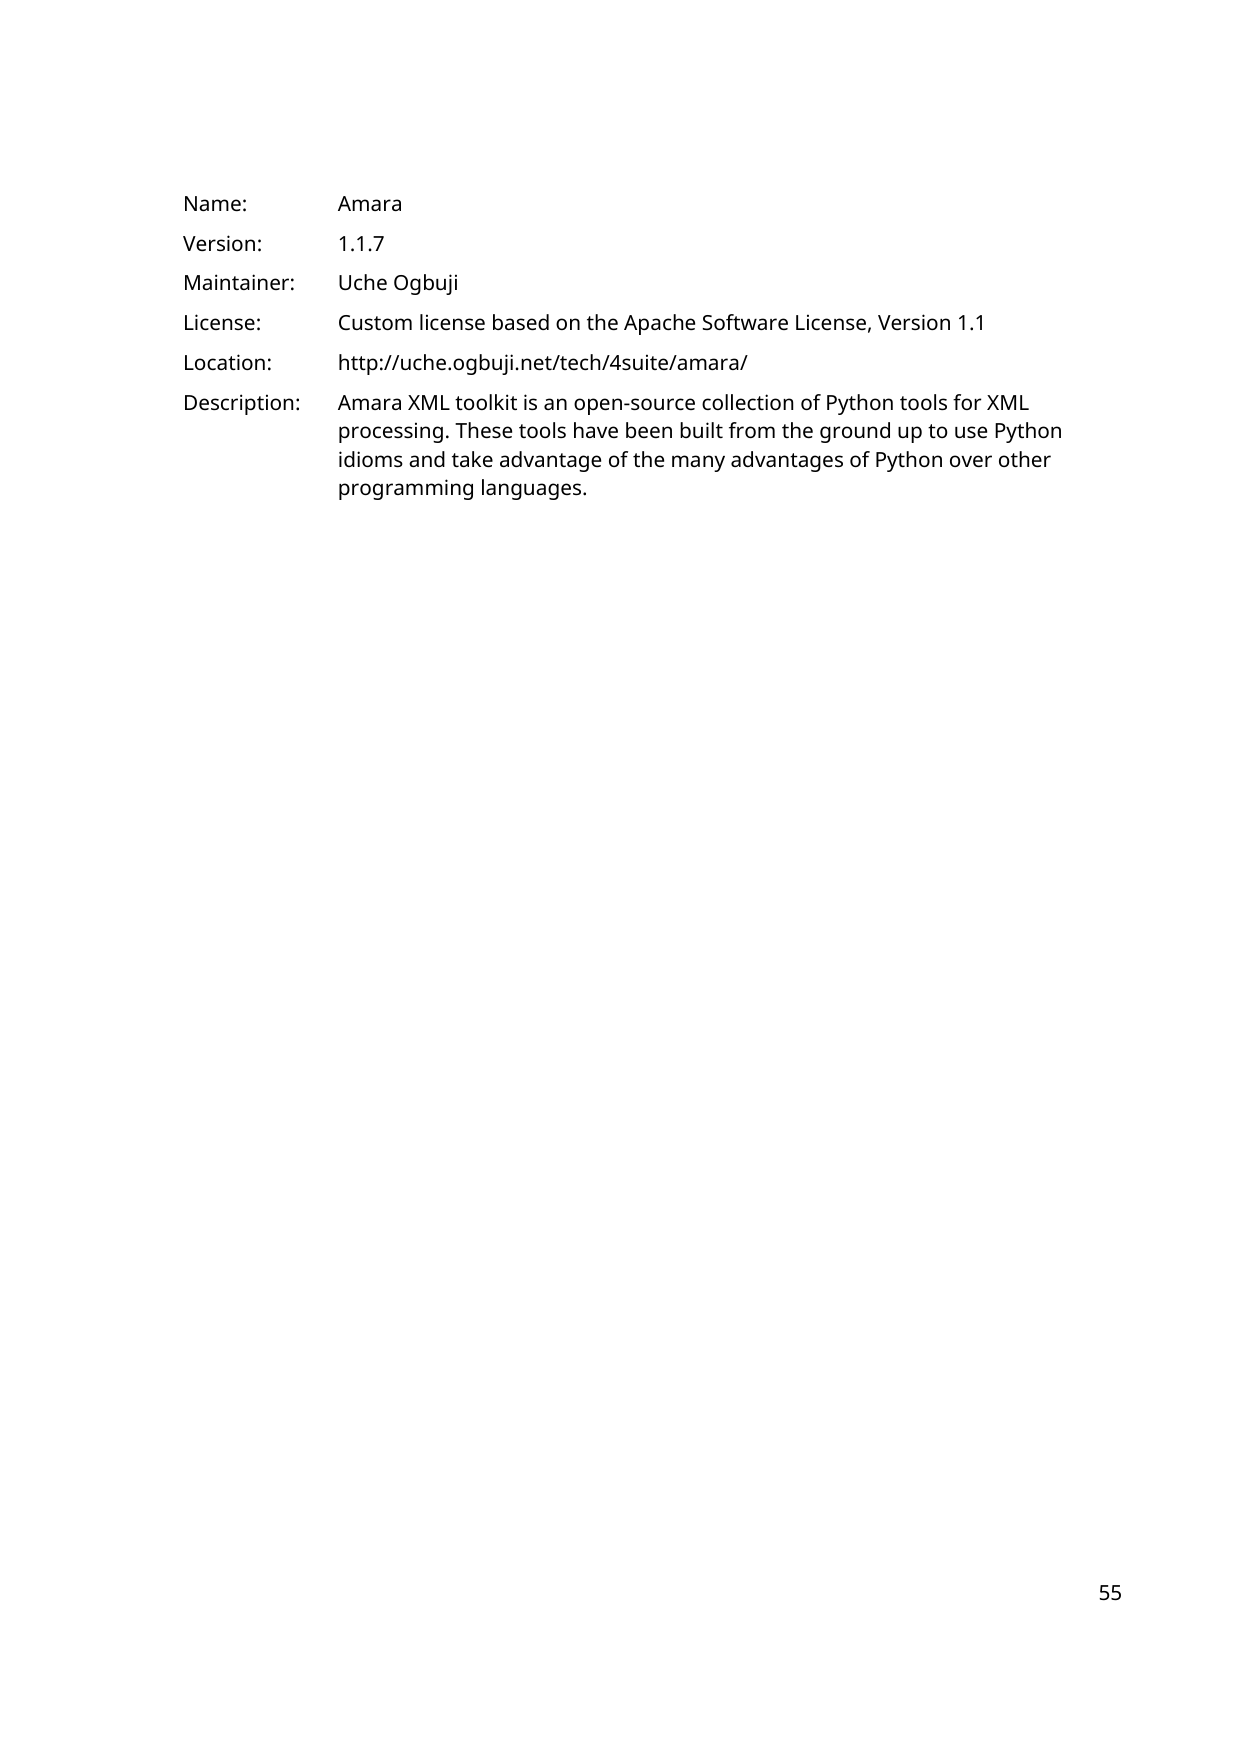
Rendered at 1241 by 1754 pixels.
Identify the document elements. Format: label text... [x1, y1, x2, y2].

table_cell Maintainer: [177, 263, 332, 303]
table_cell Uche Ogbuji [332, 263, 1122, 303]
table_header Name: [177, 183, 332, 223]
table_cell 1.1.7 [332, 223, 1122, 263]
table_cell Custom license based on the Apache Software License, Version 1.1 [332, 303, 1122, 343]
table_cell License: [177, 303, 332, 343]
table_cell Amara XML toolkit is an open-source collection of Python tools for XML processing. These tools have been built from the ground up to use Python idioms and take advantage of the many advantages of Python over other programming languages. [332, 383, 1122, 508]
table_cell Location: [177, 343, 332, 382]
table_cell Description: [177, 383, 332, 508]
table_header Amara [332, 183, 1122, 223]
table_cell http://uche.ogbuji.net/tech/4suite/amara/ [332, 343, 1122, 382]
table_cell Version: [177, 223, 332, 263]
